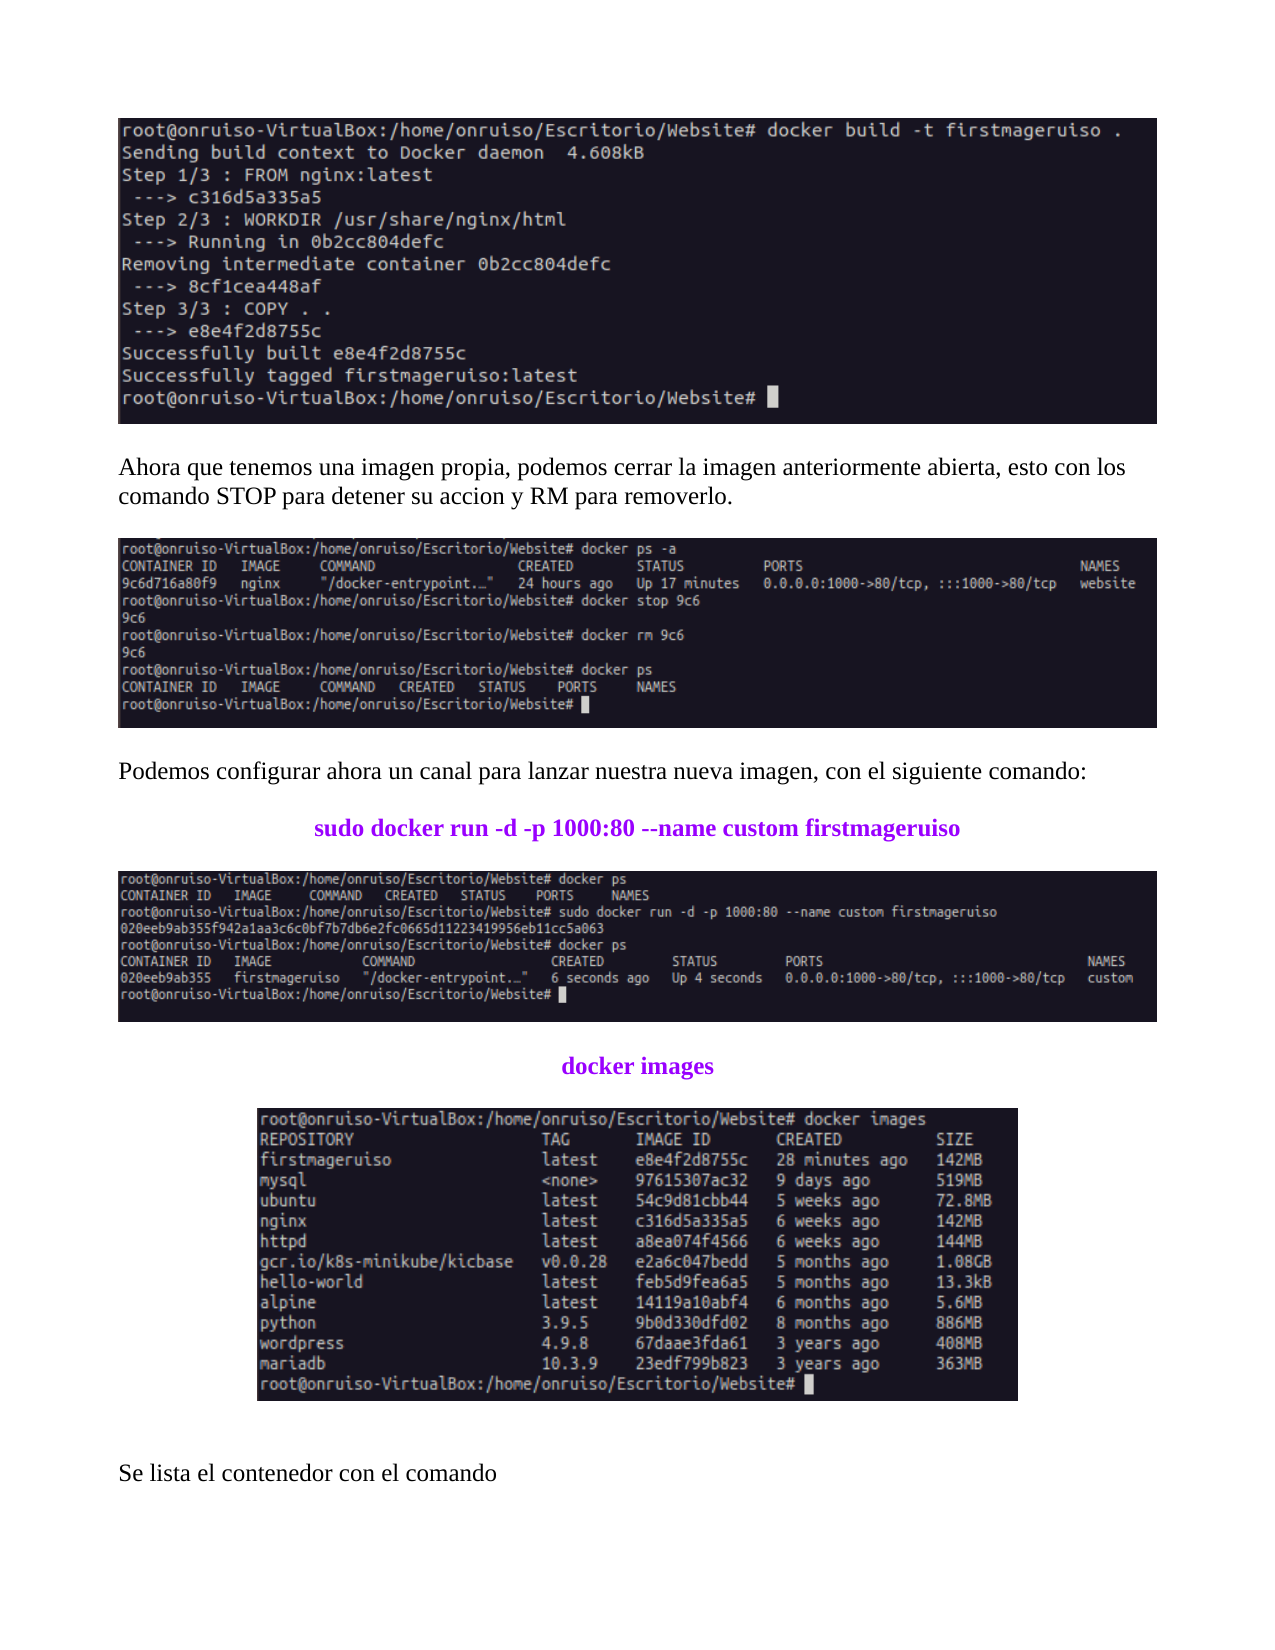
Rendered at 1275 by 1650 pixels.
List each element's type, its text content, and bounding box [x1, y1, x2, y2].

picture [118, 118, 1157, 424]
text Ahora que tenemos una imagen propia, podemos cerrar la imagen anteriormente abierta, esto con los comando STOP para detener su accion y RM para removerlo. [118, 452, 1157, 510]
text Se lista el contenedor con el comando [118, 1458, 1157, 1487]
picture [118, 871, 1157, 1022]
picture [118, 538, 1157, 728]
picture [257, 1108, 1018, 1401]
text sudo docker run -d -p 1000:80 --name custom firstmageruiso [118, 813, 1157, 842]
text docker images [118, 1051, 1157, 1079]
text Podemos configurar ahora un canal para lanzar nuestra nueva imagen, con el siguiente comando: [118, 756, 1157, 785]
